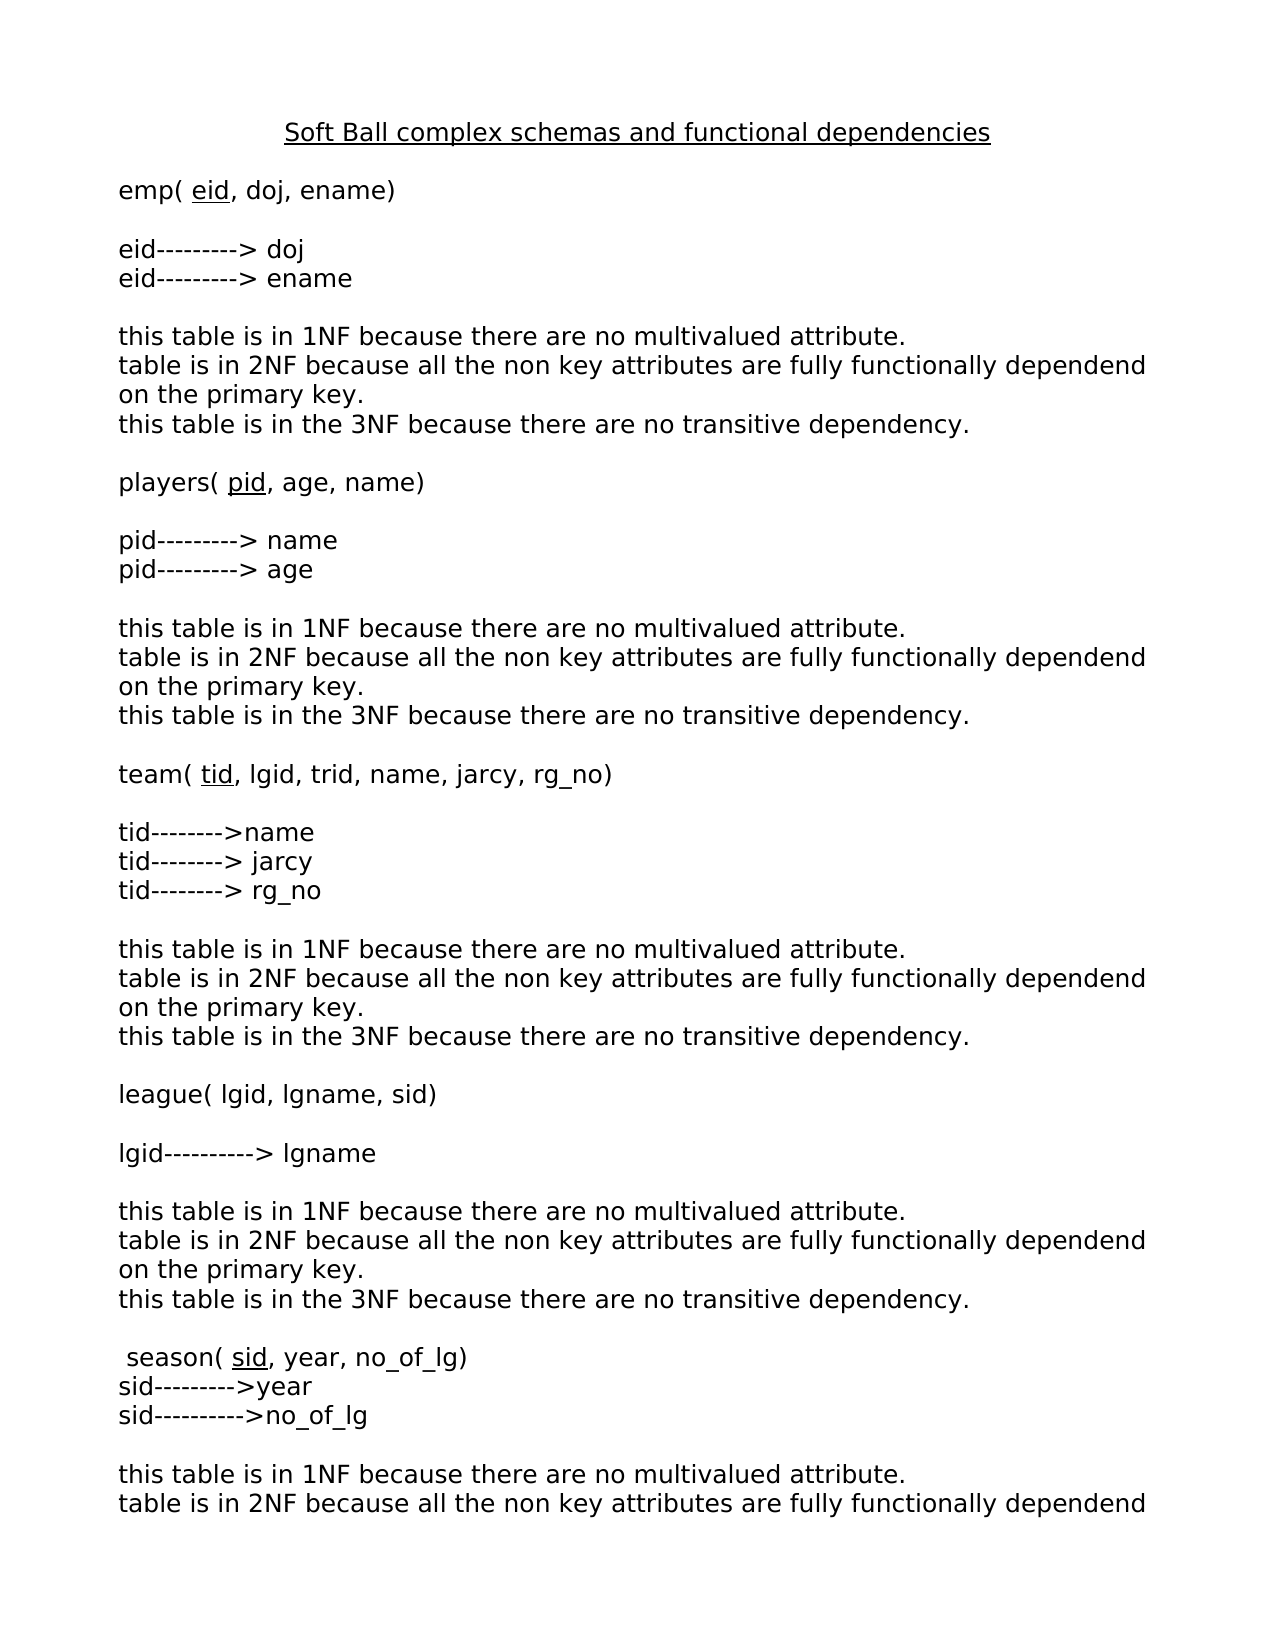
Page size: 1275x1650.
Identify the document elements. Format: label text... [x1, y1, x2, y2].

text this table is in 1NF because there are no multivalued attribute. [118, 1460, 1157, 1489]
text emp( eid, doj, ename) [118, 176, 1157, 206]
text this table is in the 3NF because there are no transitive dependency. [118, 410, 1157, 439]
text this table is in 1NF because there are no multivalued attribute. [118, 1197, 1157, 1226]
text this table is in 1NF because there are no multivalued attribute. [118, 935, 1157, 964]
text table is in 2NF because all the non key attributes are fully functionally dependend on the primary key. [118, 643, 1157, 701]
text season( sid, year, no_of_lg) [118, 1343, 1157, 1372]
text this table is in 1NF because there are no multivalued attribute. [118, 614, 1157, 643]
text sid---------->no_of_lg [118, 1401, 1157, 1431]
text tid-------->name [118, 818, 1157, 847]
text team( tid, lgid, trid, name, jarcy, rg_no) [118, 760, 1157, 789]
text tid--------> jarcy [118, 847, 1157, 876]
text lgid----------> lgname [118, 1139, 1157, 1168]
text this table is in the 3NF because there are no transitive dependency. [118, 1022, 1157, 1051]
text league( lgid, lgname, sid) [118, 1081, 1157, 1110]
text table is in 2NF because all the non key attributes are fully functionally dependend on the primary key. [118, 351, 1157, 410]
text this table is in the 3NF because there are no transitive dependency. [118, 701, 1157, 731]
text pid---------> age [118, 556, 1157, 585]
text table is in 2NF because all the non key attributes are fully functionally dependend on the primary key. [118, 964, 1157, 1022]
text Soft Ball complex schemas and functional dependencies [118, 118, 1157, 147]
text this table is in 1NF because there are no multivalued attribute. [118, 322, 1157, 351]
text eid---------> ename [118, 264, 1157, 293]
text pid---------> name [118, 526, 1157, 556]
text table is in 2NF because all the non key attributes are fully functionally dependend on the primary key. [118, 1226, 1157, 1285]
text sid--------->year [118, 1372, 1157, 1401]
text tid--------> rg_no [118, 876, 1157, 906]
text players( pid, age, name) [118, 468, 1157, 497]
text eid---------> doj [118, 235, 1157, 264]
text this table is in the 3NF because there are no transitive dependency. [118, 1285, 1157, 1314]
text table is in 2NF because all the non key attributes are fully functionally dependend [118, 1489, 1157, 1518]
